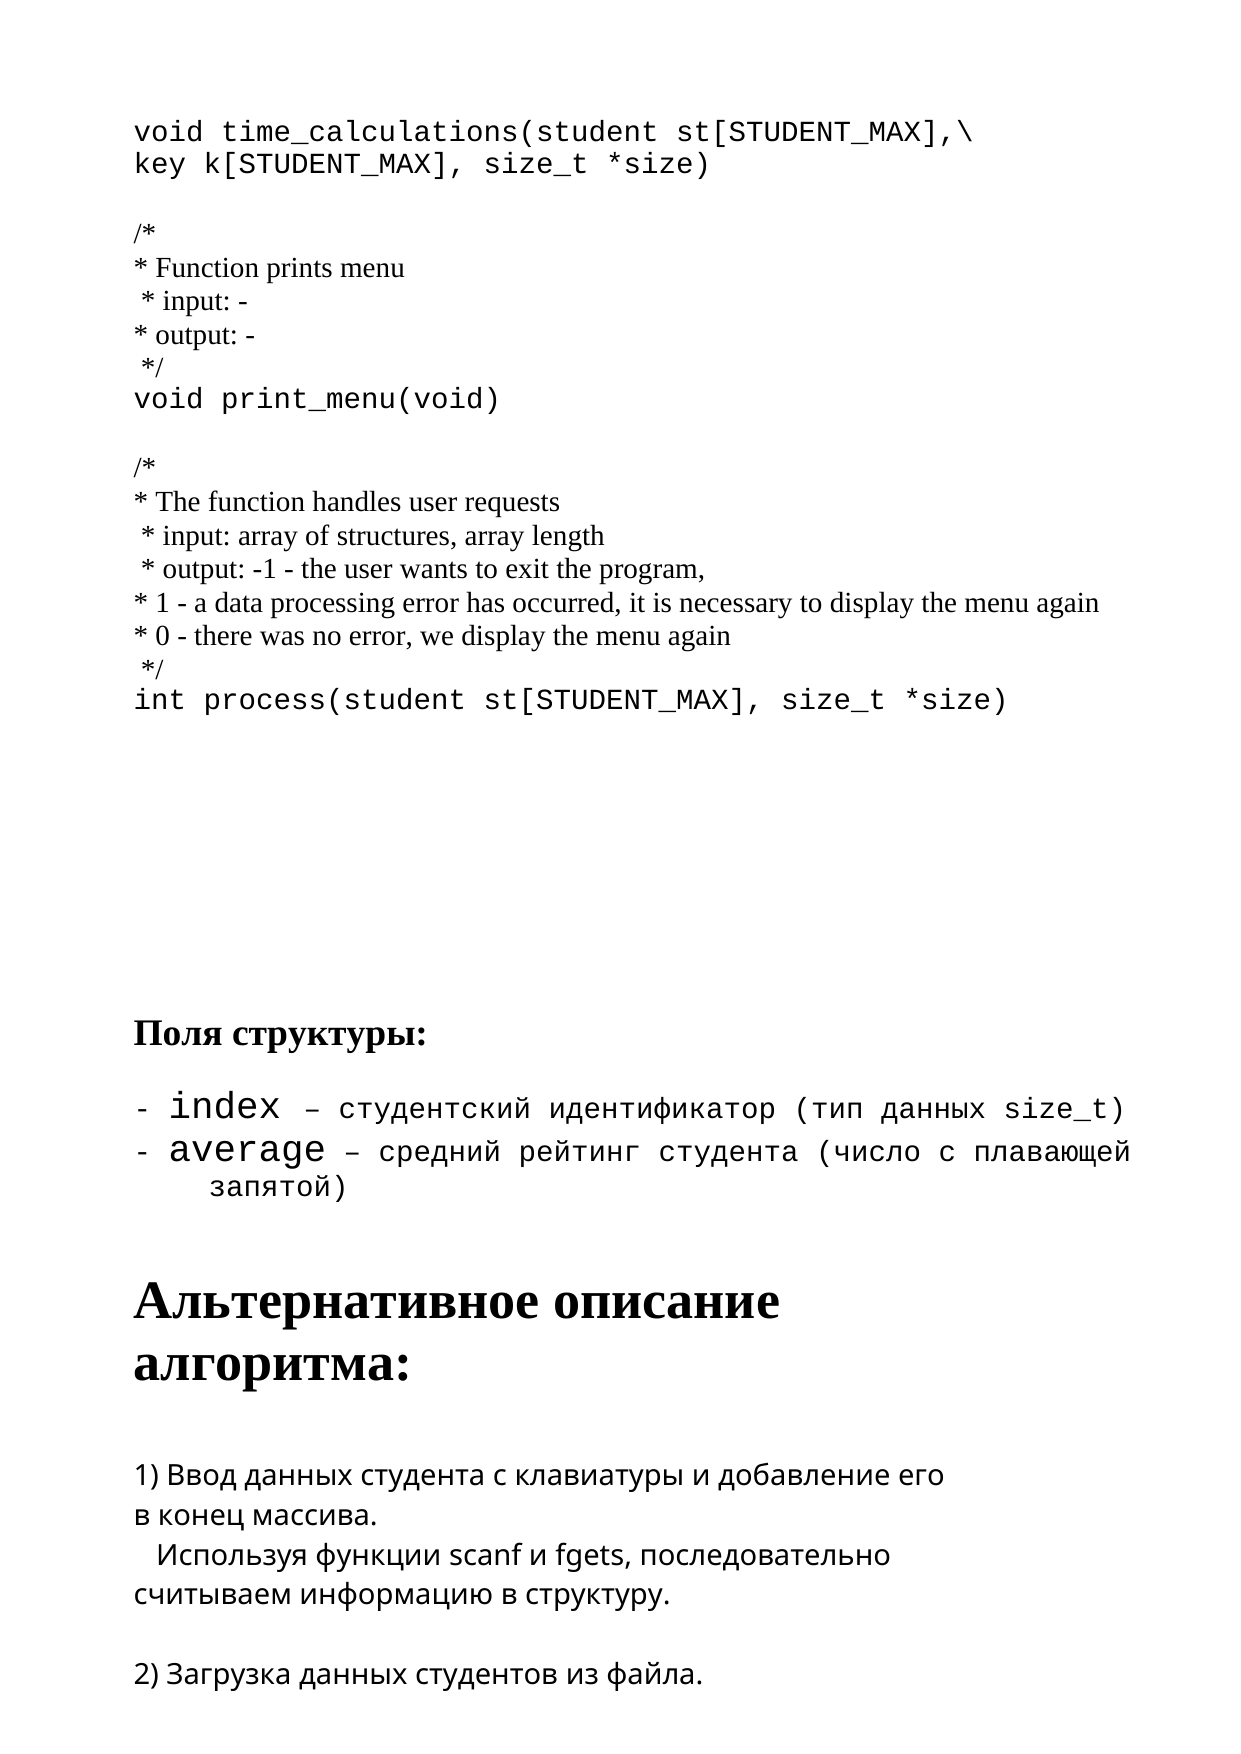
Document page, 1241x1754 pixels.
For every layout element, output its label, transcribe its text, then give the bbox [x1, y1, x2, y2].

text /* [133, 216, 1173, 250]
text * 0 - there was no error, we display the menu again [133, 618, 1173, 652]
text */ int process(student st[STUDENT_MAX], size_t *size) [133, 652, 1173, 718]
text * input: array of structures, array length [133, 518, 1173, 551]
text */ void print_menu(void) [133, 350, 1173, 417]
text Поля структуры: [133, 1011, 1173, 1054]
text - index – студентский идентификатор (тип данных size_t) [133, 1087, 1173, 1130]
text * The function handles user requests [133, 484, 1173, 518]
text * output: -1 - the user wants to exit the program, [133, 551, 1173, 585]
title Используя функции scanf и fgets, последовательно считываем информацию в структуру. [133, 1534, 962, 1613]
text void time_calculations(student st[STUDENT_MAX],\ [133, 117, 1173, 150]
text * 1 - a data processing error has occurred, it is necessary to display the menu again [133, 585, 1173, 618]
text * input: - [133, 283, 1173, 317]
text key k[STUDENT_MAX], size_t *size) [133, 150, 1173, 183]
title 1) Ввод данных студента с клавиатуры и добавление его в конец массива. [133, 1454, 962, 1534]
text * output: - [133, 317, 1173, 350]
title 2) Загрузка данных студентов из файла. [133, 1653, 962, 1693]
text * Function prints menu [133, 250, 1173, 283]
text /* [133, 451, 1173, 484]
text - average – средний рейтинг студента (число с плавающей запятой) [133, 1130, 1173, 1205]
title Альтернативное описание алгоритма: [133, 1268, 962, 1392]
